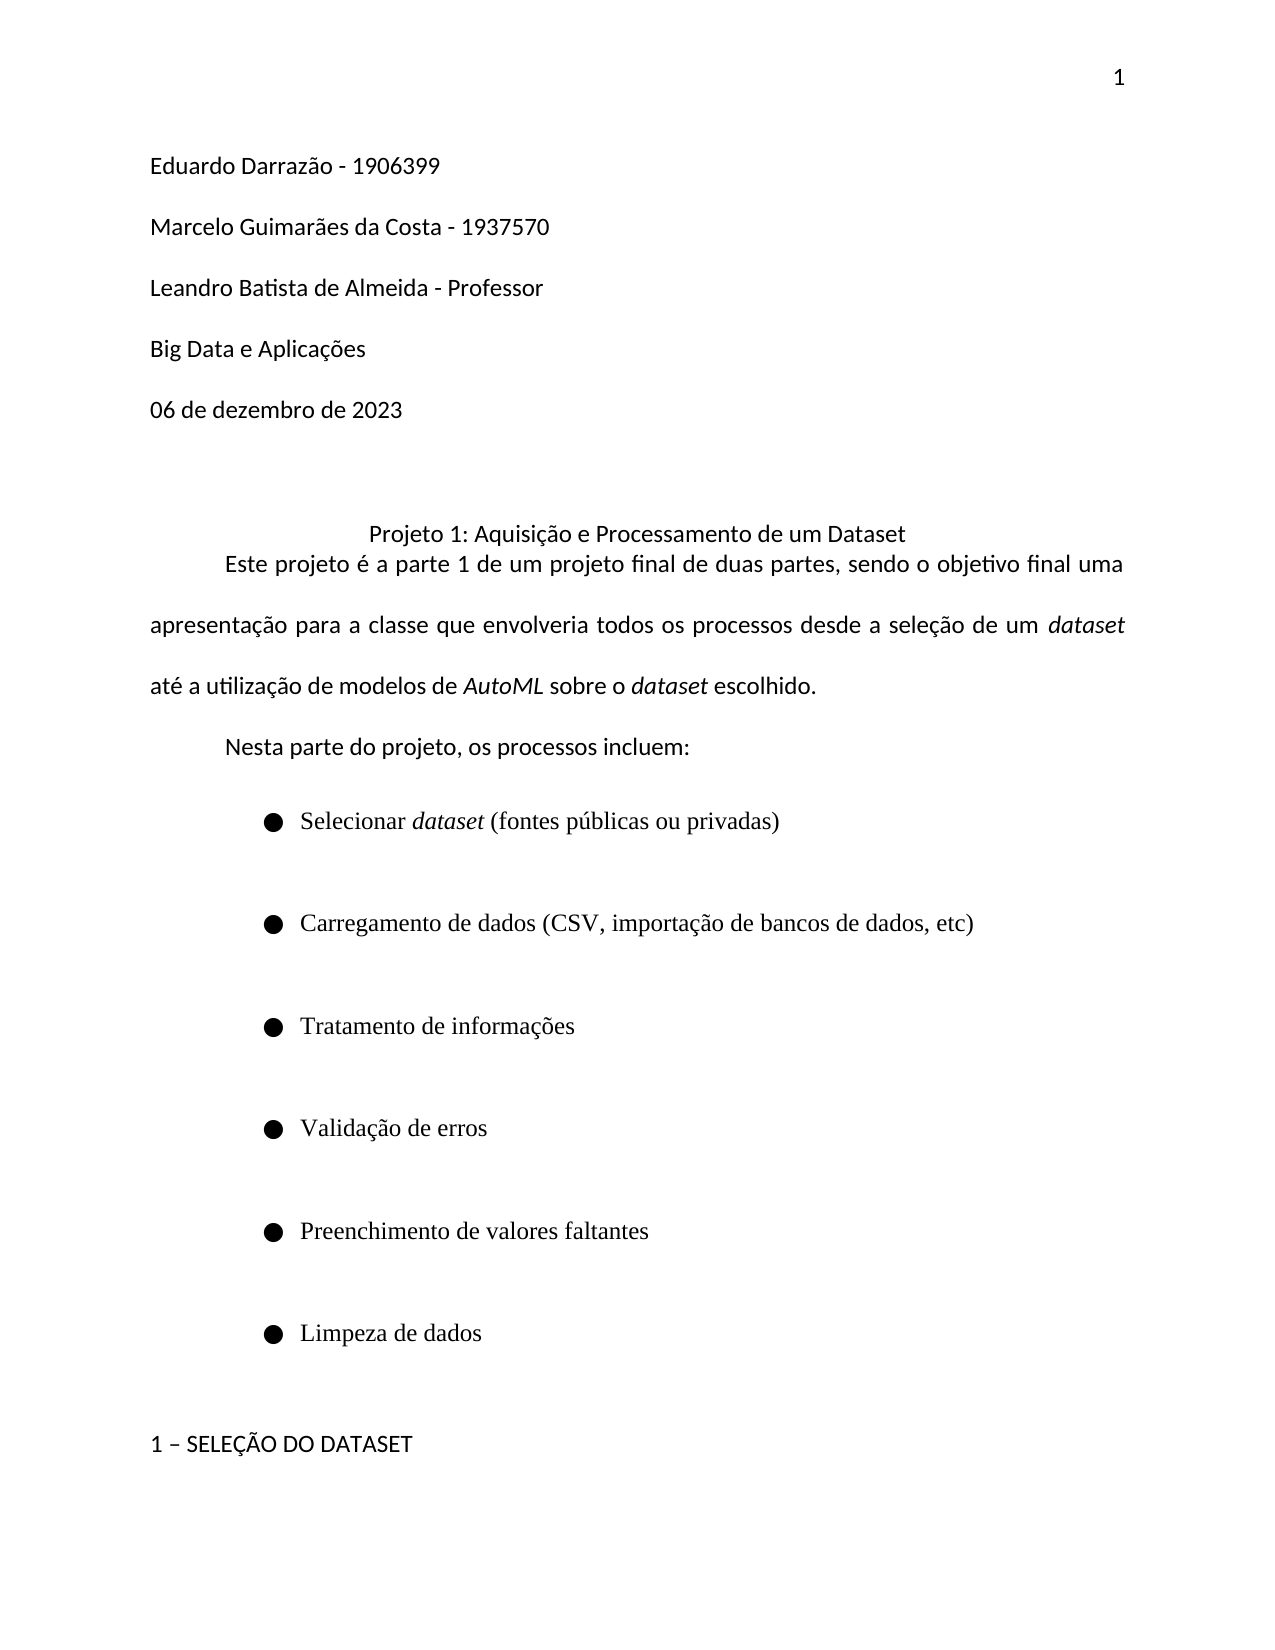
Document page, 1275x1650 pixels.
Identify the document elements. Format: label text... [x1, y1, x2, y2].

subtitle 1 – SELEÇÃO DO DATASET [150, 1428, 1125, 1459]
list Carregamento de dados (CSV, importação de bancos de dados, etc) [262, 895, 1125, 946]
list Validação de erros [262, 1100, 1125, 1151]
list Limpeza de dados [262, 1305, 1125, 1356]
text 06 de dezembro de 2023 [150, 394, 1125, 425]
text Leandro Batista de Almeida - Professor [150, 272, 1125, 303]
list Preenchimento de valores faltantes [262, 1202, 1125, 1254]
text Este projeto é a parte 1 de um projeto final de duas partes, sendo o objetivo final uma apresentação para a classe que envolveria todos os processos desde a seleção de um dataset até a utilização de modelos de AutoML sobre o dataset escolhido. [150, 548, 1125, 701]
text Nesta parte do projeto, os processos incluem: [150, 731, 1125, 762]
text Eduardo Darrazão - 1906399 [150, 150, 1125, 181]
list Selecionar dataset (fontes públicas ou privadas) [262, 792, 1125, 844]
list Tratamento de informações [262, 997, 1125, 1049]
title Projeto 1: Aquisição e Processamento de um Dataset [150, 518, 1125, 548]
text Marcelo Guimarães da Costa - 1937570 [150, 211, 1125, 242]
text Big Data e Aplicações [150, 333, 1125, 364]
